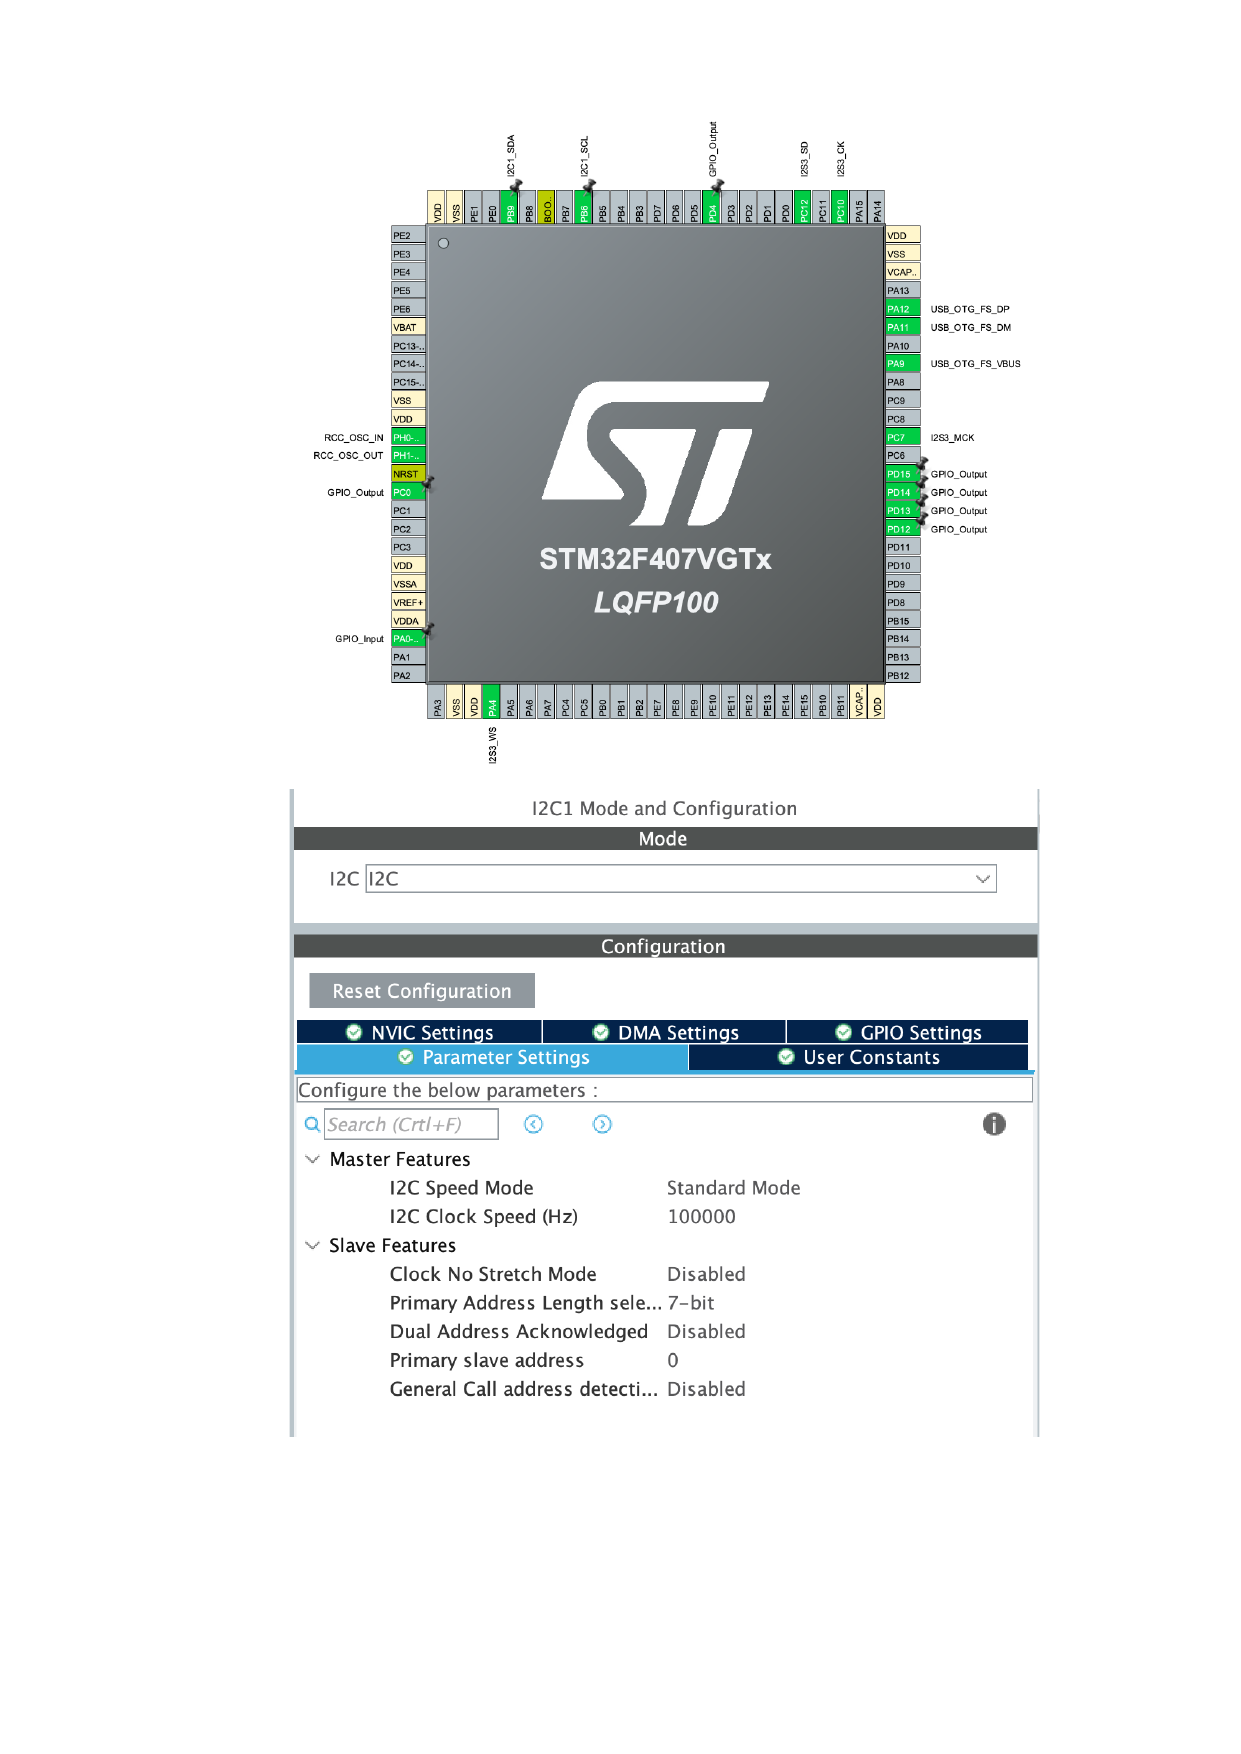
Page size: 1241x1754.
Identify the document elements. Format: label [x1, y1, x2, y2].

picture [289, 118, 1040, 786]
picture [289, 789, 1040, 1437]
